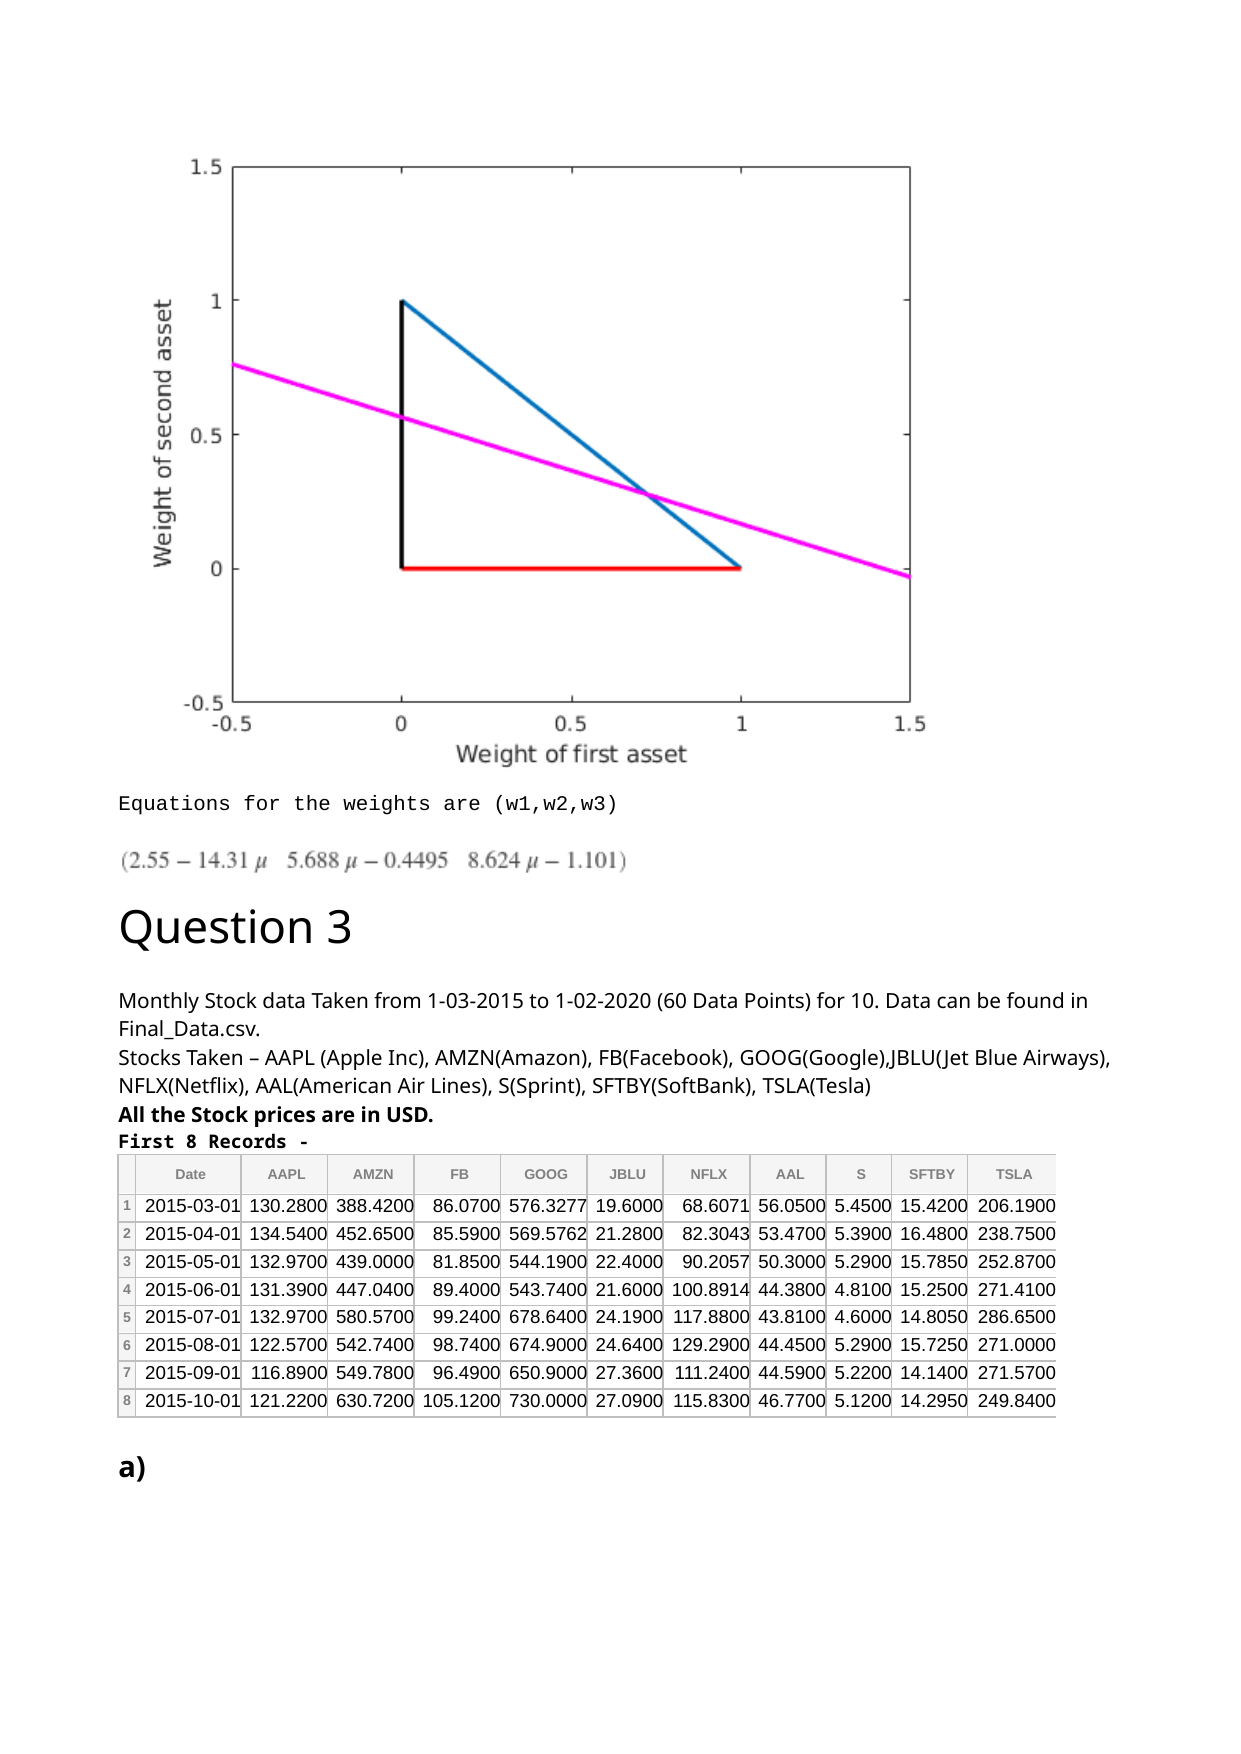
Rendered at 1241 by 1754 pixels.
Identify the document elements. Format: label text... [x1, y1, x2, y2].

table_cell 2015-08-01 [136, 1334, 240, 1360]
table_cell 105.1200 [415, 1390, 500, 1416]
table_cell 4.6000 [827, 1306, 891, 1332]
table_cell 650.9000 [501, 1362, 586, 1388]
table_cell 4.8100 [827, 1278, 891, 1305]
table_cell 447.0400 [328, 1278, 413, 1305]
table_cell 2015-05-01 [136, 1251, 240, 1277]
table_cell 2015-09-01 [136, 1362, 240, 1388]
text Stocks Taken – AAPL (Apple Inc), AMZN(Amazon), FB(Facebook), GOOG(Google),JBLU(Jet Blue Airways), NFLX(Netflix), AAL(American Air Lines), S(Sprint), SFTBY(SoftBank), TSLA(Tesla) [118, 1043, 1122, 1100]
table_cell 19.6000 [588, 1195, 662, 1221]
table_cell 115.8300 [664, 1390, 749, 1416]
table_cell 44.3800 [751, 1278, 825, 1305]
table_cell 81.8500 [415, 1251, 500, 1277]
table_header Date [136, 1155, 240, 1193]
table_cell 129.2900 [664, 1334, 749, 1360]
table_cell 14.2950 [892, 1390, 967, 1416]
table_cell 5.1200 [827, 1390, 891, 1416]
table_cell 542.7400 [328, 1334, 413, 1360]
table_cell 1 [119, 1195, 135, 1221]
table_cell 286.6500 [968, 1306, 1056, 1332]
table_cell 5.2200 [827, 1362, 891, 1388]
table_cell 549.7800 [328, 1362, 413, 1388]
table_cell 6 [119, 1334, 135, 1360]
table_cell 2015-10-01 [136, 1390, 240, 1416]
table_cell 24.6400 [588, 1334, 662, 1360]
table_cell 21.2800 [588, 1223, 662, 1249]
table_header TSLA [968, 1155, 1056, 1193]
table_cell 132.9700 [242, 1306, 327, 1332]
table_cell 2015-07-01 [136, 1306, 240, 1332]
table_cell 50.3000 [751, 1251, 825, 1277]
table_cell 252.8700 [968, 1251, 1056, 1277]
table_cell 122.5700 [242, 1334, 327, 1360]
table_cell 452.6500 [328, 1223, 413, 1249]
table_cell 271.5700 [968, 1362, 1056, 1388]
table_cell 4 [119, 1278, 135, 1305]
table_cell 44.4500 [751, 1334, 825, 1360]
table_cell 89.4000 [415, 1278, 500, 1305]
table_cell 98.7400 [415, 1334, 500, 1360]
table_cell 15.2500 [892, 1278, 967, 1305]
table_cell 53.4700 [751, 1223, 825, 1249]
table_cell 7 [119, 1362, 135, 1388]
table_cell 24.1900 [588, 1306, 662, 1332]
text All the Stock prices are in USD. [118, 1100, 1122, 1128]
table_cell 14.8050 [892, 1306, 967, 1332]
table_cell 121.2200 [242, 1390, 327, 1416]
table_cell 90.2057 [664, 1251, 749, 1277]
table_header SFTBY [892, 1155, 967, 1193]
table_cell 2015-04-01 [136, 1223, 240, 1249]
table_header NFLX [664, 1155, 749, 1193]
table_cell 678.6400 [501, 1306, 586, 1332]
text Monthly Stock data Taken from 1-03-2015 to 1-02-2020 (60 Data Points) for 10. Data can be found in Final_Data.csv. [118, 986, 1122, 1043]
table_cell 2015-06-01 [136, 1278, 240, 1305]
table_cell 630.7200 [328, 1390, 413, 1416]
table_cell 132.9700 [242, 1251, 327, 1277]
table_cell 85.5900 [415, 1223, 500, 1249]
table_cell 131.3900 [242, 1278, 327, 1305]
table_cell 2 [119, 1223, 135, 1249]
table_cell 44.5900 [751, 1362, 825, 1388]
table_cell 576.3277 [501, 1195, 586, 1221]
table_header AAL [751, 1155, 825, 1193]
table_cell 16.4800 [892, 1223, 967, 1249]
table_cell 21.6000 [588, 1278, 662, 1305]
table_cell 82.3043 [664, 1223, 749, 1249]
table_cell 249.8400 [968, 1390, 1056, 1416]
picture [118, 118, 994, 775]
table_cell 117.8800 [664, 1306, 749, 1332]
table_cell 5.2900 [827, 1251, 891, 1277]
table_cell 439.0000 [328, 1251, 413, 1277]
picture [118, 846, 629, 876]
table_cell 15.7850 [892, 1251, 967, 1277]
text Equations for the weights are (w1,w2,w3) [118, 793, 1122, 817]
table_header S [827, 1155, 891, 1193]
table_cell 96.4900 [415, 1362, 500, 1388]
table_cell 15.7250 [892, 1334, 967, 1360]
table_cell 206.1900 [968, 1195, 1056, 1221]
table_cell 15.4200 [892, 1195, 967, 1221]
table_cell 27.0900 [588, 1390, 662, 1416]
table_cell 730.0000 [501, 1390, 586, 1416]
table_cell 5.2900 [827, 1334, 891, 1360]
table_cell 68.6071 [664, 1195, 749, 1221]
table_cell 14.1400 [892, 1362, 967, 1388]
table_cell 46.7700 [751, 1390, 825, 1416]
table_cell 388.4200 [328, 1195, 413, 1221]
table_header AAPL [242, 1155, 327, 1193]
table_cell 2015-03-01 [136, 1195, 240, 1221]
table_cell 674.9000 [501, 1334, 586, 1360]
table_cell 99.2400 [415, 1306, 500, 1332]
table_cell 8 [119, 1390, 135, 1416]
text First 8 Records - [118, 1128, 1122, 1154]
table_cell 5.4500 [827, 1195, 891, 1221]
table_cell 3 [119, 1251, 135, 1277]
text Question 3 [118, 895, 1122, 957]
table_cell 569.5762 [501, 1223, 586, 1249]
table_cell 111.2400 [664, 1362, 749, 1388]
table_cell 238.7500 [968, 1223, 1056, 1249]
table_cell 130.2800 [242, 1195, 327, 1221]
table_cell 22.4000 [588, 1251, 662, 1277]
table_cell 43.8100 [751, 1306, 825, 1332]
table_header JBLU [588, 1155, 662, 1193]
table_cell 100.8914 [664, 1278, 749, 1305]
table_cell 271.4100 [968, 1278, 1056, 1305]
table_cell 134.5400 [242, 1223, 327, 1249]
table_header GOOG [501, 1155, 586, 1193]
text a) [118, 1446, 1122, 1486]
table_header AMZN [328, 1155, 413, 1193]
table_cell 27.3600 [588, 1362, 662, 1388]
table_cell 580.5700 [328, 1306, 413, 1332]
table_cell 271.0000 [968, 1334, 1056, 1360]
table_cell 544.1900 [501, 1251, 586, 1277]
table_header FB [415, 1155, 500, 1193]
table_cell 116.8900 [242, 1362, 327, 1388]
table_cell 56.0500 [751, 1195, 825, 1221]
table_header [119, 1155, 135, 1193]
table_cell 86.0700 [415, 1195, 500, 1221]
table_cell 5 [119, 1306, 135, 1332]
table_cell 5.3900 [827, 1223, 891, 1249]
table_cell 543.7400 [501, 1278, 586, 1305]
